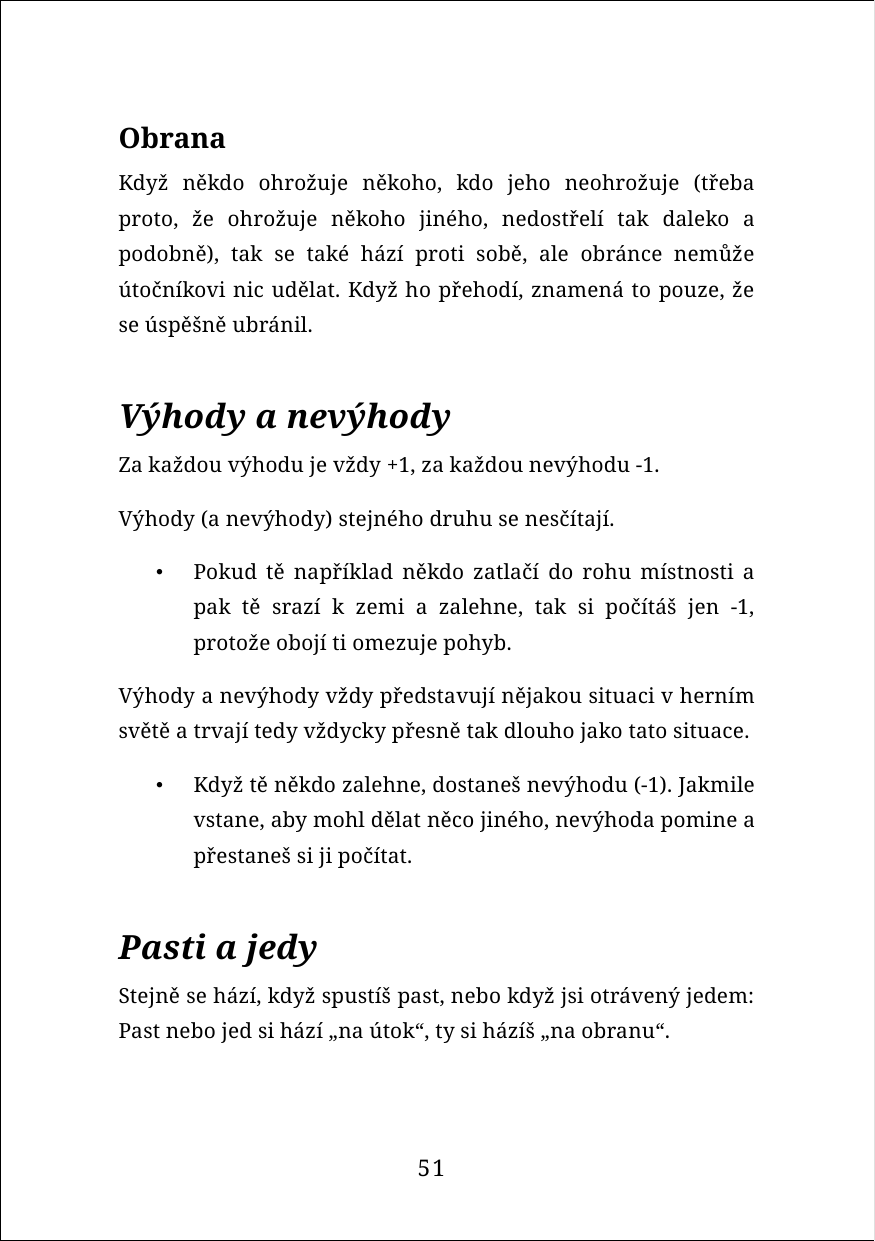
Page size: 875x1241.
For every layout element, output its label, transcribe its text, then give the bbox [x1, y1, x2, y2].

text Za každou výhodu je vždy +1, za každou nevýhodu -1. [118, 450, 756, 479]
text Výhody (a nevýhody) stejného druhu se nesčítají. [118, 504, 756, 532]
subtitle Pasti a jedy [118, 924, 756, 969]
list Když tě někdo zalehne, dostaneš nevýhodu (-1). Jakmile vstane, aby mohl dělat něco jiného, nevýhoda pomine a přestaneš si ji počítat. [156, 770, 756, 869]
text Výhody a nevýhody vždy představují nějakou situaci v herním světě a trvají tedy vždycky přesně tak dlouho jako tato situace. [118, 681, 756, 745]
subtitle Výhody a nevýhody [118, 393, 756, 439]
text Když někdo ohrožuje někoho, kdo jeho neohrožuje (třeba proto, že ohrožuje někoho jiného, nedostřelí tak daleko a podobně), tak se také hází proti sobě, ale obránce nemůže útočníkovi nic udělat. Když ho přehodí, znamená to pouze, že se úspěšně ubránil. [118, 168, 756, 339]
subtitle Obrana [118, 118, 756, 157]
text Stejně se hází, když spustíš past, nebo když jsi otrávený jedem: Past nebo jed si hází „na útok“, ty si házíš „na obranu“. [118, 981, 756, 1045]
list Pokud tě například někdo zatlačí do rohu místnosti a pak tě srazí k zemi a zalehne, tak si počítáš jen -1, protože obojí ti omezuje pohyb. [156, 557, 756, 656]
